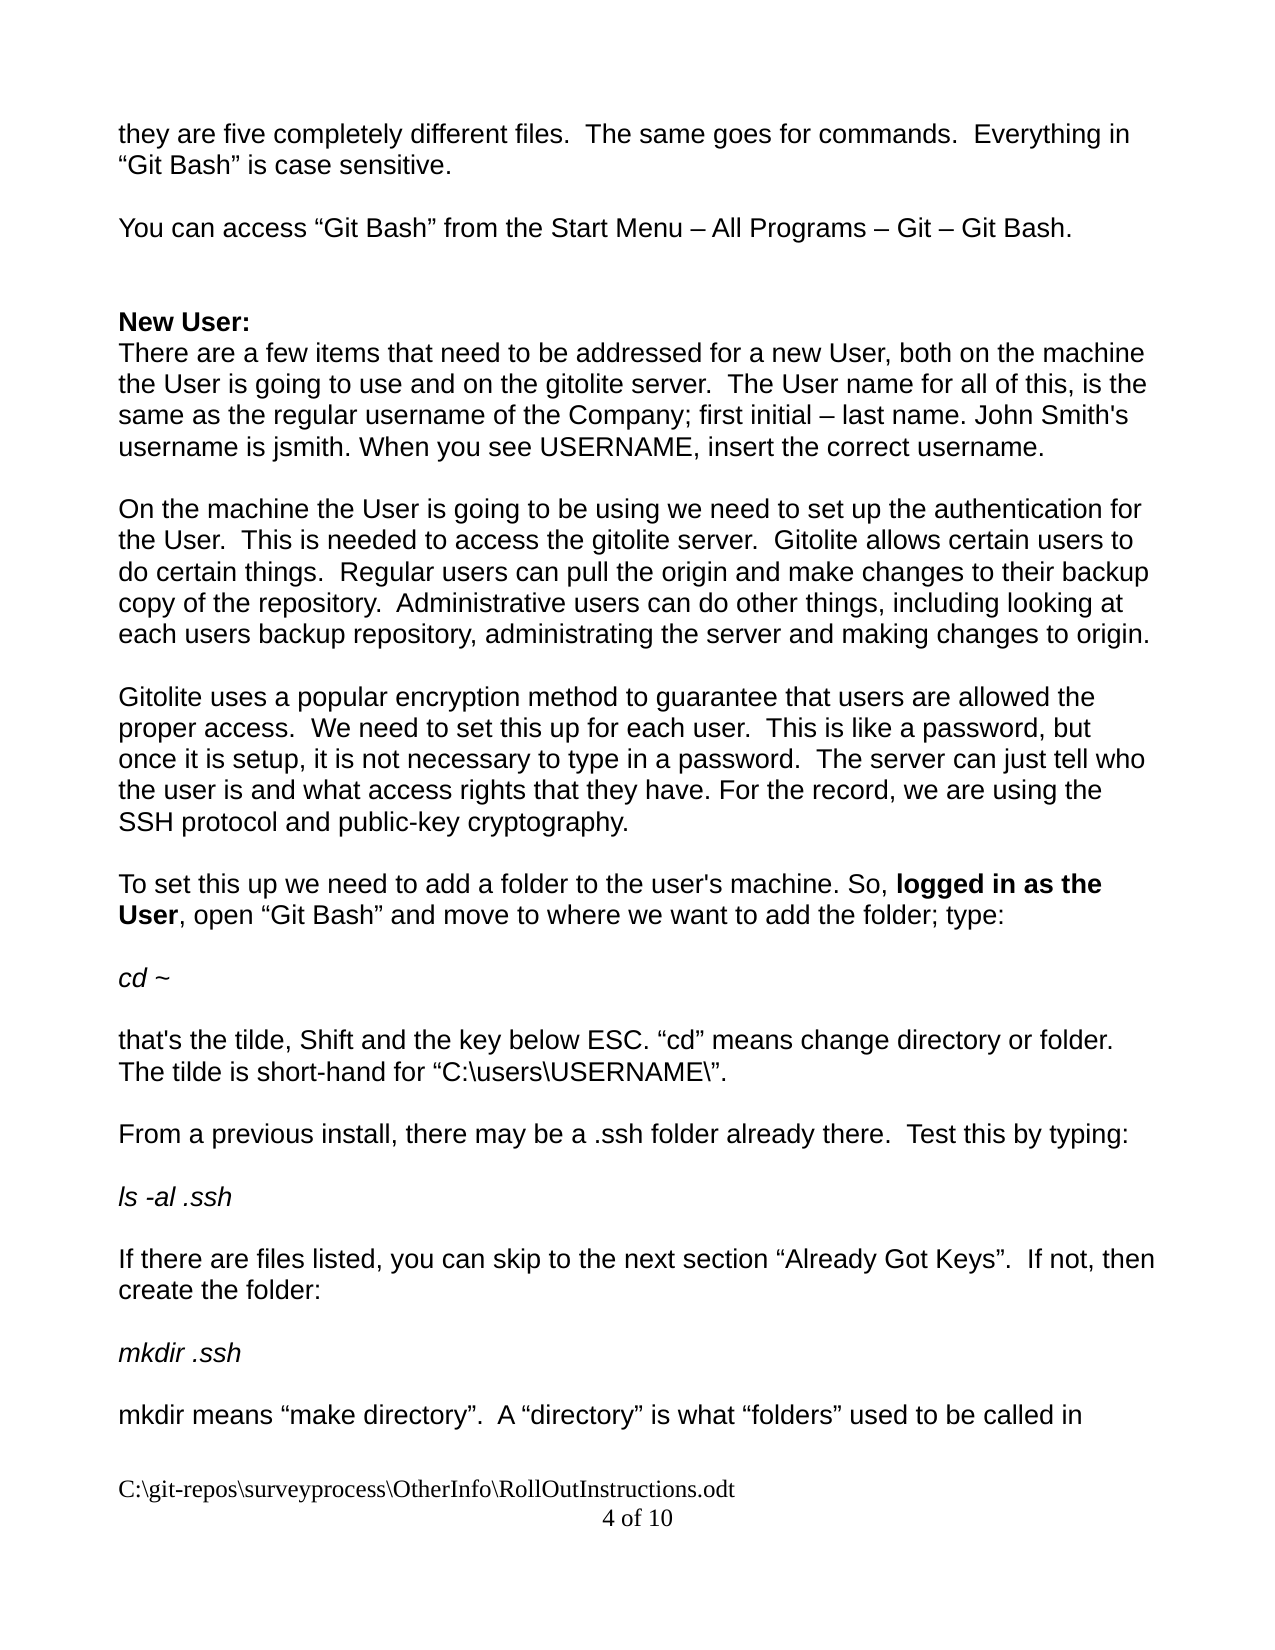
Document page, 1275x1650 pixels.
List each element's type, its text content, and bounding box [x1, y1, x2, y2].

text You can access “Git Bash” from the Start Menu – All Programs – Git – Git Bash. [118, 212, 1157, 243]
text On the machine the User is going to be using we need to set up the authentication for the User. This is needed to access the gitolite server. Gitolite allows certain users to do certain things. Regular users can pull the origin and make changes to their backup copy of the repository. Administrative users can do other things, including looking at each users backup repository, administrating the server and making changes to origin. [118, 493, 1157, 649]
text that's the tilde, Shift and the key below ESC. “cd” means change directory or folder. The tilde is short-hand for “C:\users\USERNAME\”. [118, 1024, 1157, 1087]
text If there are files listed, you can skip to the next section “Already Got Keys”. If not, then create the folder: [118, 1243, 1157, 1306]
text From a previous install, there may be a .ssh folder already there. Test this by typing: [118, 1118, 1157, 1149]
text There are a few items that need to be addressed for a new User, both on the machine the User is going to use and on the gitolite server. The User name for all of this, is the same as the regular username of the Company; first initial – last name. John Smith's username is jsmith. When you see USERNAME, insert the correct username. [118, 337, 1157, 462]
text cd ~ [118, 962, 1157, 993]
text they are five completely different files. The same goes for commands. Everything in “Git Bash” is case sensitive. [118, 118, 1157, 181]
text mkdir means “make directory”. A “directory” is what “folders” used to be called in [118, 1399, 1157, 1431]
text mkdir .ssh [118, 1337, 1157, 1368]
text New User: [118, 306, 1157, 337]
text To set this up we need to add a folder to the user's machine. So, logged in as the User, open “Git Bash” and move to where we want to add the folder; type: [118, 868, 1157, 931]
text Gitolite uses a popular encryption method to guarantee that users are allowed the proper access. We need to set this up for each user. This is like a password, but once it is setup, it is not necessary to type in a password. The server can just tell who the user is and what access rights that they have. For the record, we are using the SSH protocol and public-key cryptography. [118, 681, 1157, 837]
text ls -al .ssh [118, 1181, 1157, 1212]
